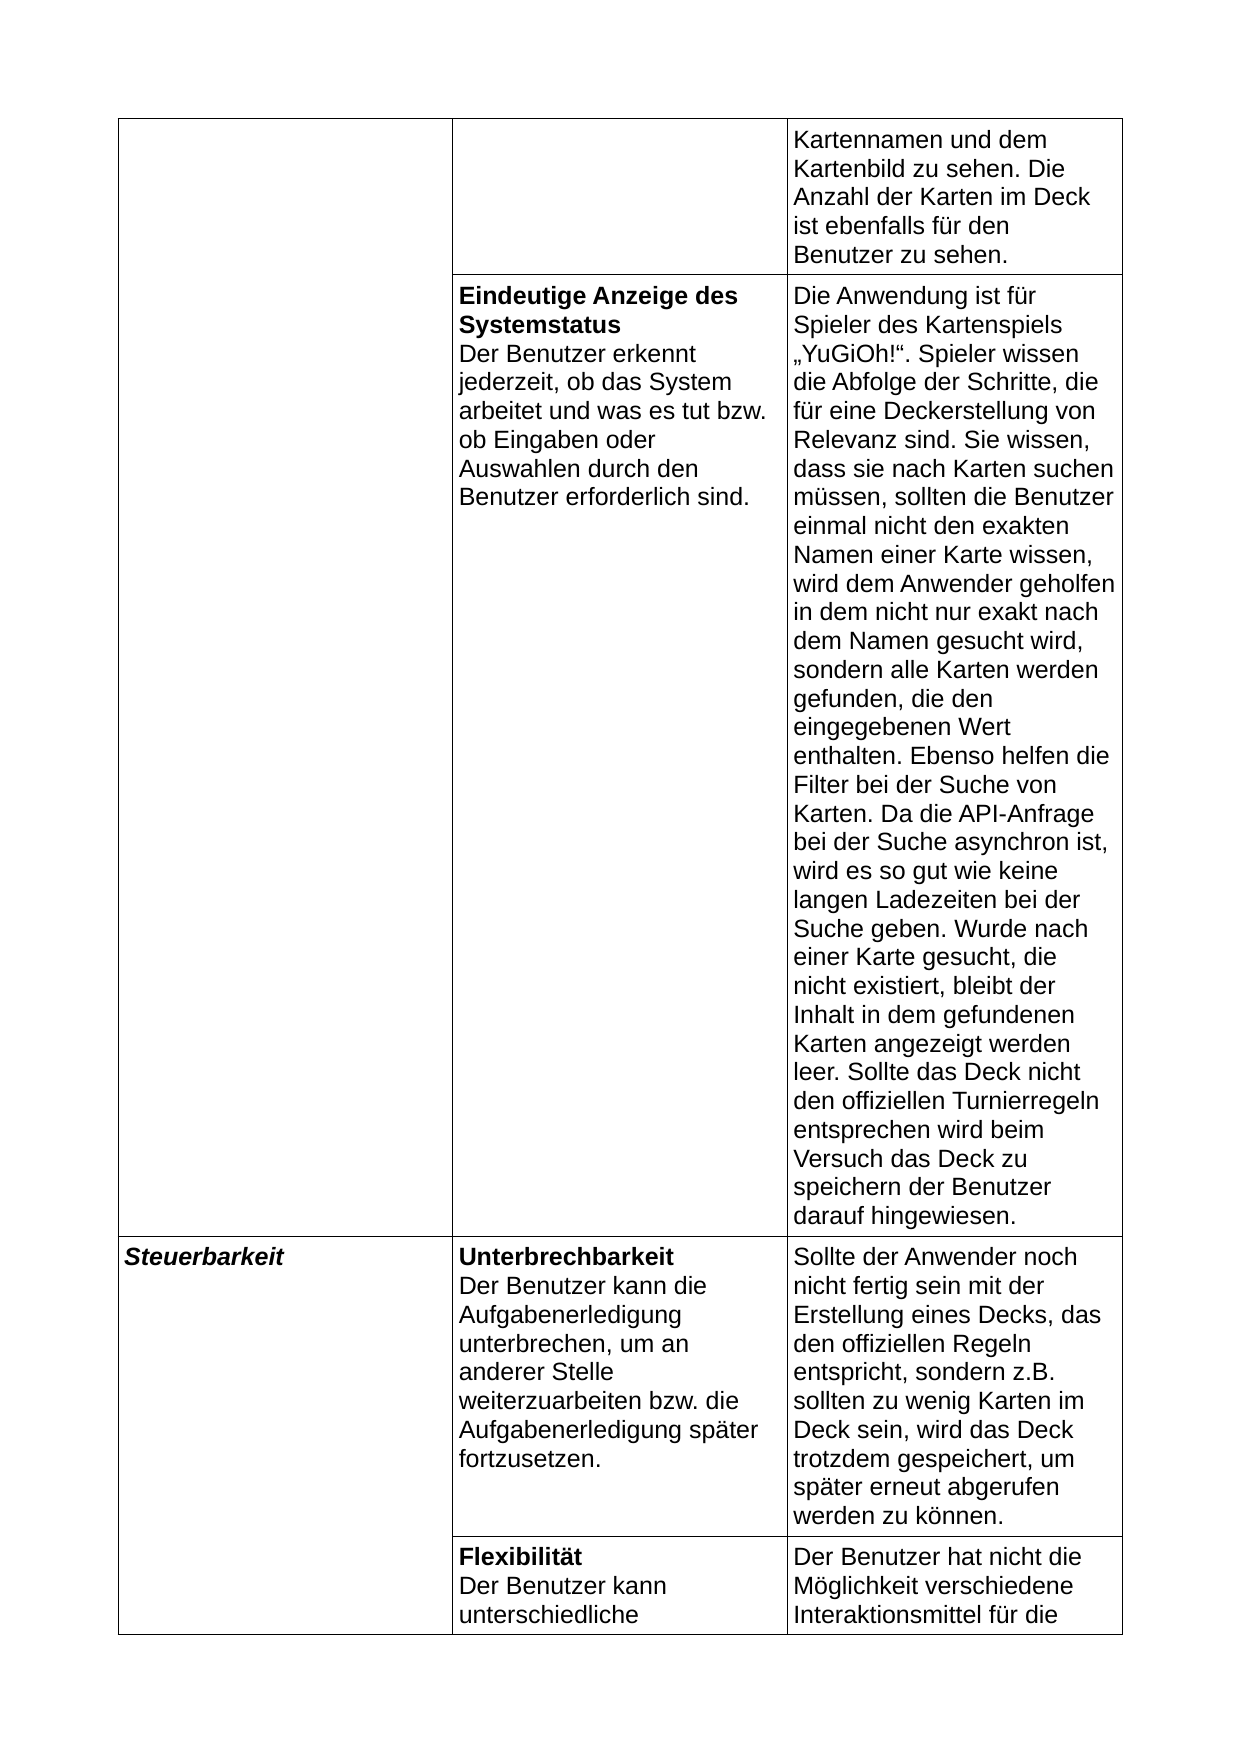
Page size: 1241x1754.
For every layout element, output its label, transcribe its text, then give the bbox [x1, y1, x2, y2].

table_cell Unterbrechbarkeit Der Benutzer kann die Aufgabenerledigung unterbrechen, um an anderer Stelle weiterzuarbeiten bzw. die Aufgabenerledigung später fortzusetzen. [453, 1237, 787, 1536]
table_cell Der Benutzer hat nicht die Möglichkeit verschiedene Interaktionsmittel für die [788, 1537, 1122, 1634]
table_cell Eindeutige Anzeige des Systemstatus Der Benutzer erkennt jederzeit, ob das System arbeitet und was es tut bzw. ob Eingaben oder Auswahlen durch den Benutzer erforderlich sind. [453, 275, 787, 1236]
table_cell [119, 119, 452, 1236]
table_cell Die Anwendung ist für Spieler des Kartenspiels „YuGiOh!“. Spieler wissen die Abfolge der Schritte, die für eine Deckerstellung von Relevanz sind. Sie wissen, dass sie nach Karten suchen müssen, sollten die Benutzer einmal nicht den exakten Namen einer Karte wissen, wird dem Anwender geholfen in dem nicht nur exakt nach dem Namen gesucht wird, sondern alle Karten werden gefunden, die den eingegebenen Wert enthalten. Ebenso helfen die Filter bei der Suche von Karten. Da die API-Anfrage bei der Suche asynchron ist, wird es so gut wie keine langen Ladezeiten bei der Suche geben. Wurde nach einer Karte gesucht, die nicht existiert, bleibt der Inhalt in dem gefundenen Karten angezeigt werden leer. Sollte das Deck nicht den offiziellen Turnierregeln entsprechen wird beim Versuch das Deck zu speichern der Benutzer darauf hingewiesen. [788, 275, 1122, 1236]
table_cell Sollte der Anwender noch nicht fertig sein mit der Erstellung eines Decks, das den offiziellen Regeln entspricht, sondern z.B. sollten zu wenig Karten im Deck sein, wird das Deck trotzdem gespeichert, um später erneut abgerufen werden zu können. [788, 1237, 1122, 1536]
table_cell Kartennamen und dem Kartenbild zu sehen. Die Anzahl der Karten im Deck ist ebenfalls für den Benutzer zu sehen. [788, 119, 1122, 274]
table_cell Flexibilität Der Benutzer kann unterschiedliche [453, 1537, 787, 1634]
table_cell Steuerbarkeit [119, 1237, 452, 1634]
table_cell [453, 119, 787, 274]
